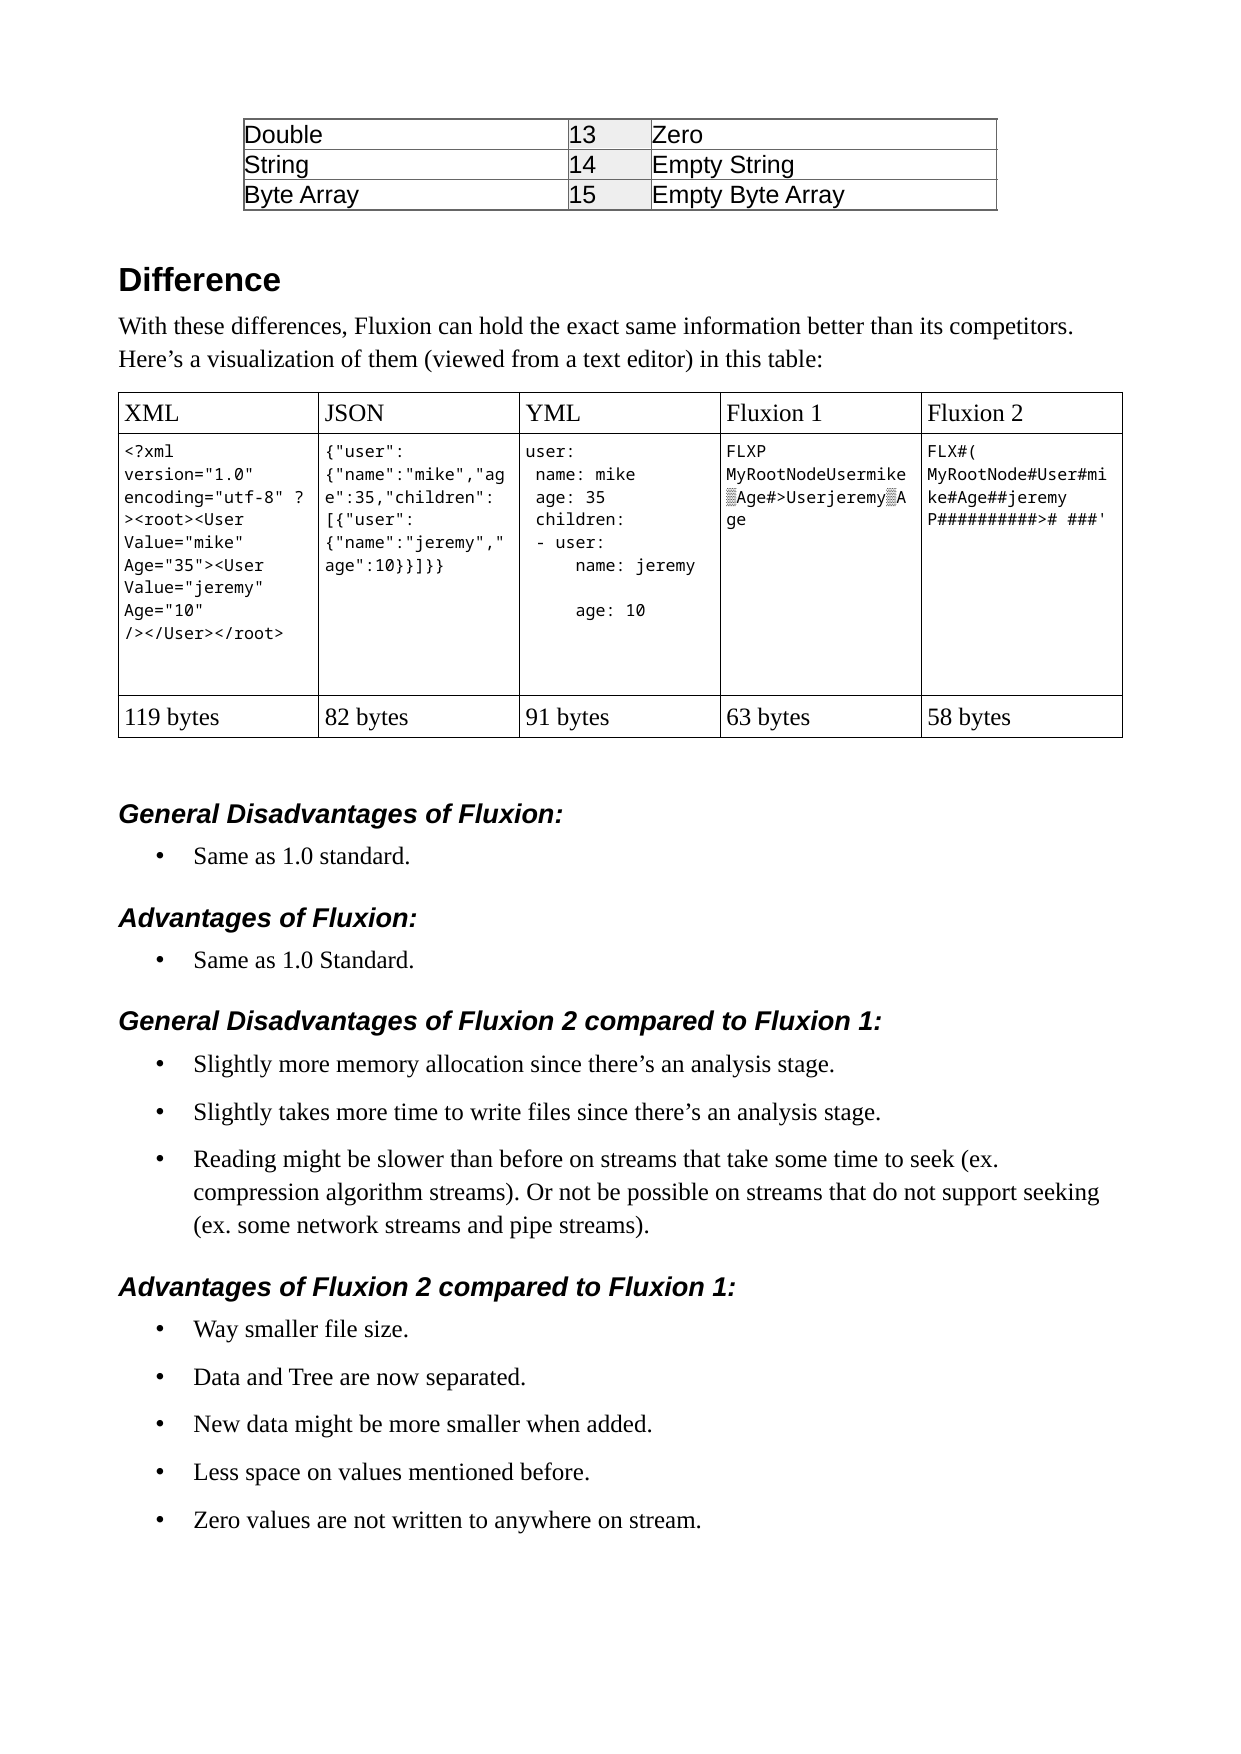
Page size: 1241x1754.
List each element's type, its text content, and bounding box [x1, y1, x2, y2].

subtitle Advantages of Fluxion: [118, 902, 1122, 933]
table_cell 15 [569, 180, 651, 209]
table_cell 14 [569, 150, 651, 179]
subtitle General Disadvantages of Fluxion: [118, 798, 1122, 829]
table_cell 58 bytes [922, 696, 1122, 737]
list New data might be more smaller when added. [156, 1409, 1122, 1438]
table_cell 13 [569, 120, 651, 148]
table_cell {"user":{"name":"mike","age":35,"children":[{"user":{"name":"jeremy","age":10}}]}} [319, 434, 519, 695]
list Slightly more memory allocation since there’s an analysis stage. [156, 1049, 1122, 1078]
list Reading might be slower than before on streams that take some time to seek (ex. compression algorithm streams). Or not be possible on streams that do not support seeking (ex. some network streams and pipe streams). [156, 1144, 1122, 1239]
table_cell 119 bytes [119, 696, 318, 737]
table_header Fluxion 1 [721, 393, 921, 433]
list Same as 1.0 standard. [156, 841, 1122, 870]
table_cell Byte Array [245, 180, 568, 209]
table_cell user: name: mike age: 35 children: - user: name: jeremy age: 10 [520, 434, 720, 695]
table_cell Zero [652, 120, 996, 148]
list Less space on values mentioned before. [156, 1457, 1122, 1486]
table_header JSON [319, 393, 519, 433]
list Way smaller file size. [156, 1314, 1122, 1343]
table_header YML [520, 393, 720, 433]
table_cell 82 bytes [319, 696, 519, 737]
subtitle Difference [118, 260, 1122, 299]
table_cell Empty String [652, 150, 996, 179]
table_cell FLX#( MyRootNode#User#mike#Age##jeremy P##########># ###' [922, 434, 1122, 695]
subtitle Advantages of Fluxion 2 compared to Fluxion 1: [118, 1271, 1122, 1302]
table_cell Double [245, 120, 568, 148]
table_cell String [245, 150, 568, 179]
table_header XML [119, 393, 318, 433]
table_cell 91 bytes [520, 696, 720, 737]
text With these differences, Fluxion can hold the exact same information better than its competitors. Here’s a visualization of them (viewed from a text editor) in this table: [118, 311, 1122, 373]
list Slightly takes more time to write files since there’s an analysis stage. [156, 1097, 1122, 1126]
table_cell FLXP MyRootNodeUsermike▒Age#>Userjeremy▒Age [721, 434, 921, 695]
list Same as 1.0 Standard. [156, 945, 1122, 974]
subtitle General Disadvantages of Fluxion 2 compared to Fluxion 1: [118, 1005, 1122, 1037]
list Data and Tree are now separated. [156, 1362, 1122, 1391]
table_cell <?xml version="1.0" encoding="utf-8" ?><root><User Value="mike" Age="35"><User Value="jeremy" Age="10" /></User></root> [119, 434, 318, 695]
list Zero values are not written to anywhere on stream. [156, 1505, 1122, 1533]
table_header Fluxion 2 [922, 393, 1122, 433]
table_cell Empty Byte Array [652, 180, 996, 209]
table_cell 63 bytes [721, 696, 921, 737]
